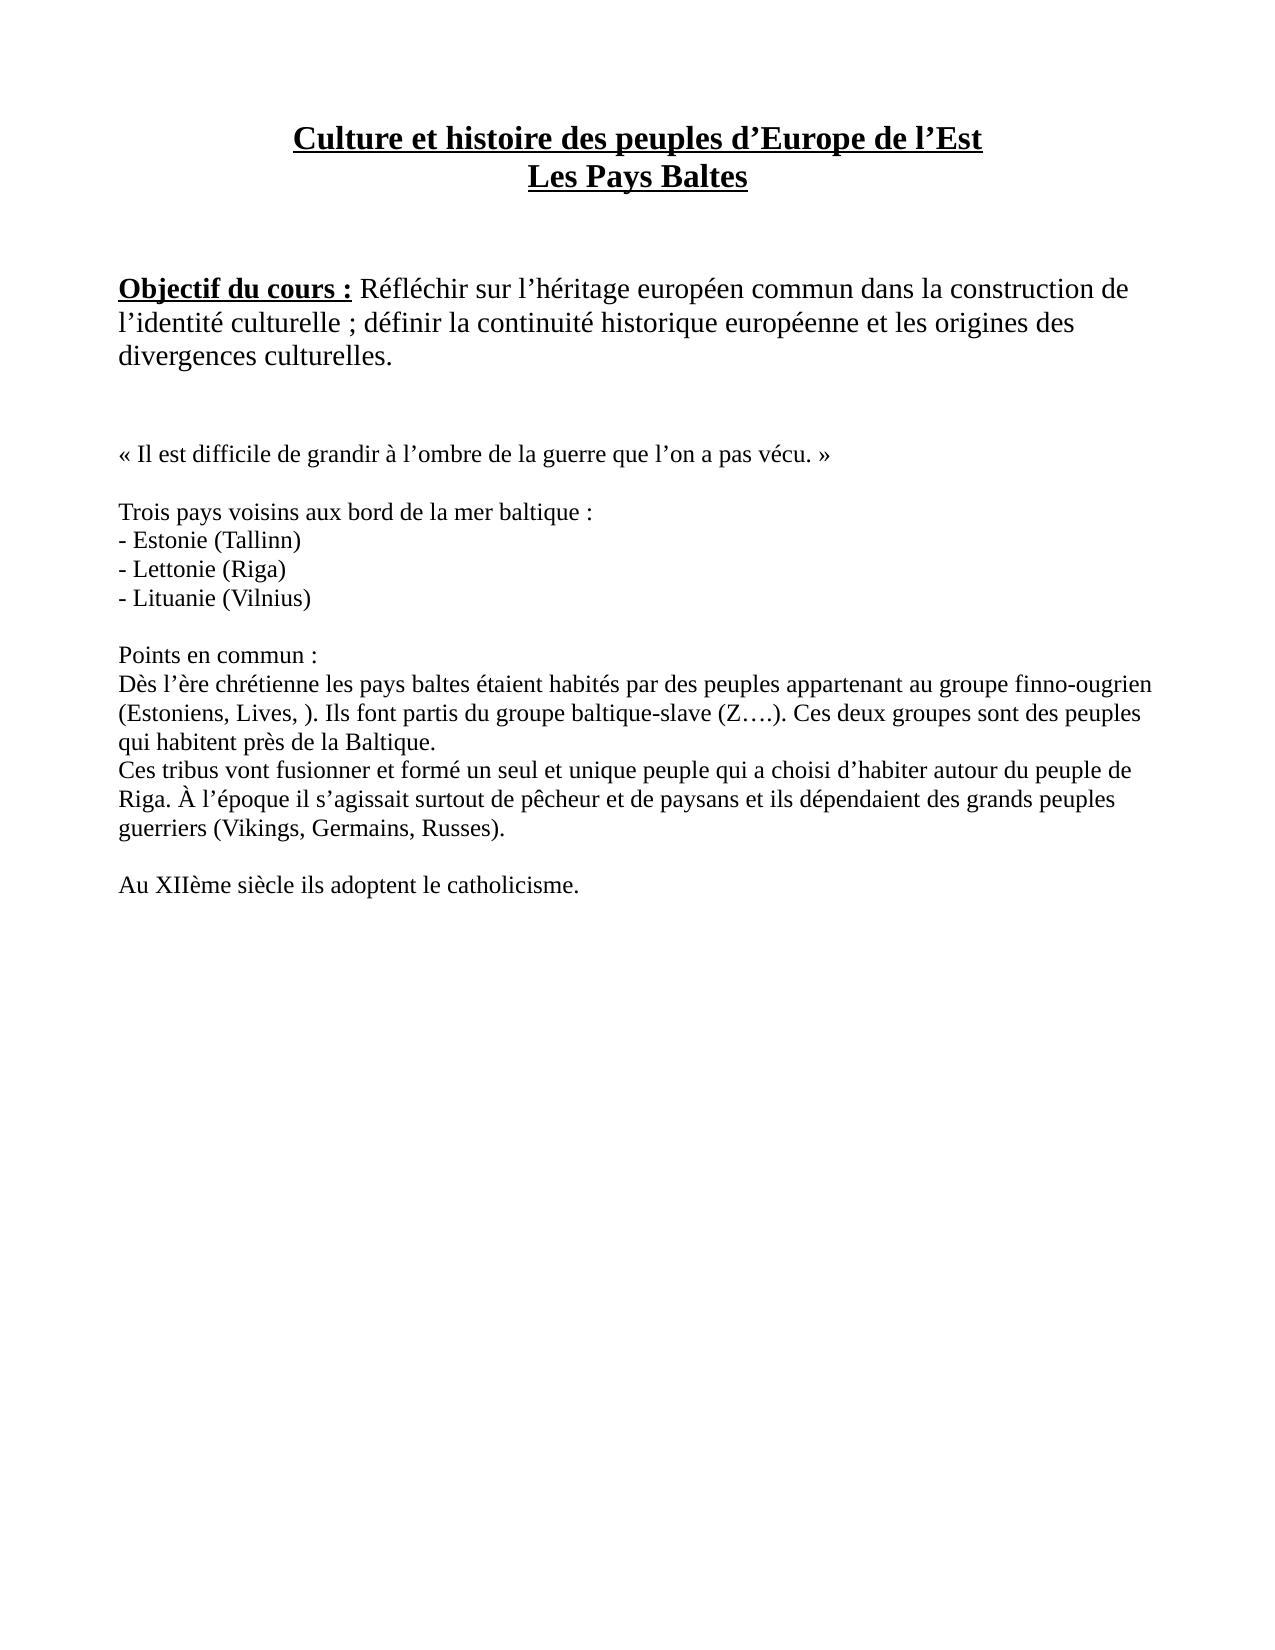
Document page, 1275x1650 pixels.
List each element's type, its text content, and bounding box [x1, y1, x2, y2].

text Au XIIème siècle ils adoptent le catholicisme. [118, 870, 1157, 899]
text Trois pays voisins aux bord de la mer baltique : [118, 497, 1157, 525]
text Dès l’ère chrétienne les pays baltes étaient habités par des peuples appartenant au groupe finno-ougrien (Estoniens, Lives, ). Ils font partis du groupe baltique-slave (Z….). Ces deux groupes sont des peuples qui habitent près de la Baltique. Ces tribus vont fusionner et formé un seul et unique peuple qui a choisi d’habiter autour du peuple de Riga. À l’époque il s’agissait surtout de pêcheur et de paysans et ils dépendaient des grands peuples guerriers (Vikings, Germains, Russes). [118, 669, 1157, 842]
text - Lituanie (Vilnius) [118, 583, 1157, 612]
text Points en commun : [118, 640, 1157, 669]
text Culture et histoire des peuples d’Europe de l’Est Les Pays Baltes [118, 118, 1157, 195]
text - Estonie (Tallinn) [118, 525, 1157, 554]
text « Il est difficile de grandir à l’ombre de la guerre que l’on a pas vécu. » [118, 439, 1157, 468]
text Objectif du cours : Réfléchir sur l’héritage européen commun dans la construction de l’identité culturelle ; définir la continuité historique européenne et les origines des divergences culturelles. [118, 271, 1157, 372]
text - Lettonie (Riga) [118, 554, 1157, 583]
